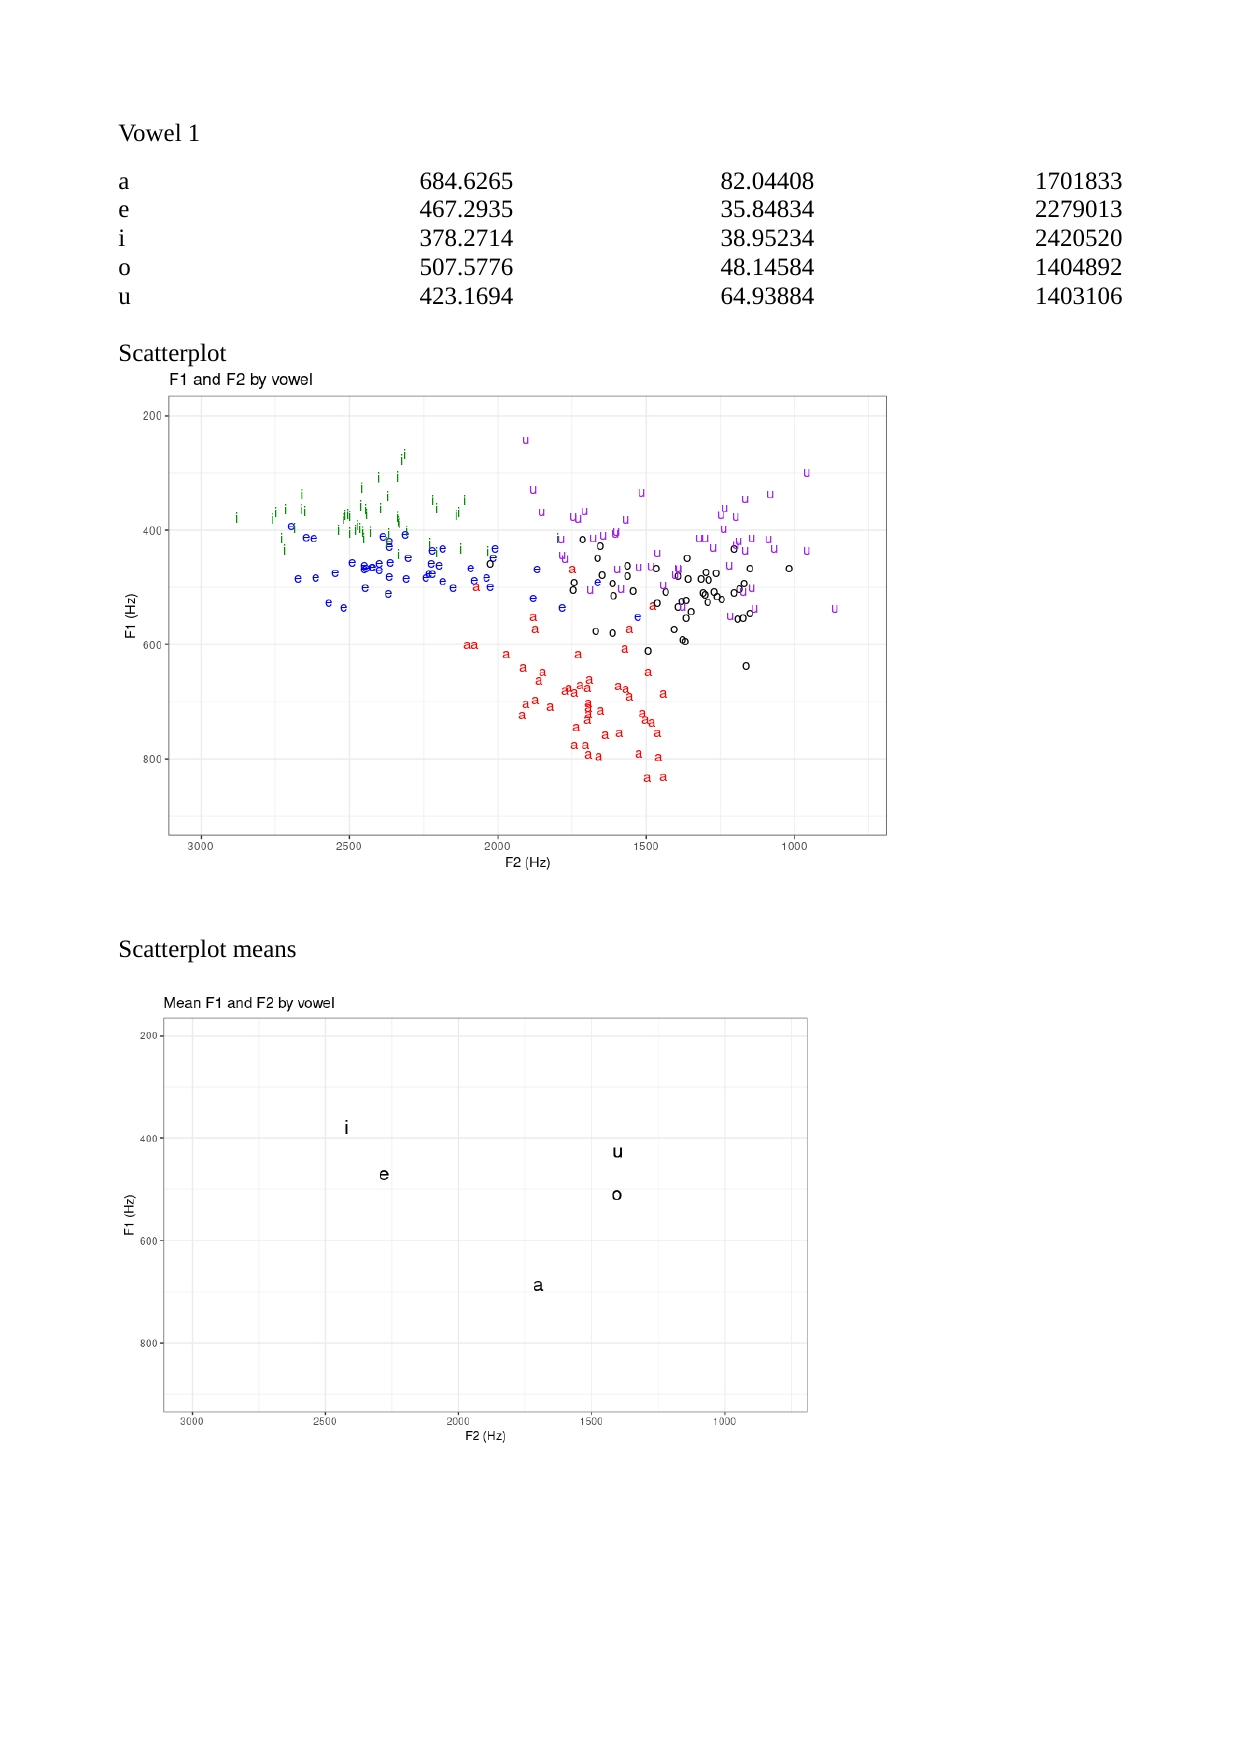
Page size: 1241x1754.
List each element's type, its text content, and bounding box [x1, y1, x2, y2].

table_cell 1403106 [921, 281, 1122, 309]
table_cell 35.84834 [720, 195, 921, 223]
table_header 684.6265 [419, 166, 720, 194]
table_cell 423.1694 [419, 281, 720, 309]
table_cell 507.5776 [419, 252, 720, 281]
table_cell 1404892 [921, 252, 1122, 281]
table_cell 48.14584 [720, 252, 921, 281]
table_cell e [118, 195, 419, 223]
table_header 1701833 [921, 166, 1122, 194]
table_cell o [118, 252, 419, 281]
table_cell 2420520 [921, 223, 1122, 252]
table_cell 378.2714 [419, 223, 720, 252]
table_cell u [118, 281, 419, 309]
table_header 82.04408 [720, 166, 921, 194]
table_cell 64.93884 [720, 281, 921, 309]
table_cell 38.95234 [720, 223, 921, 252]
table_cell 2279013 [921, 195, 1122, 223]
picture [118, 991, 813, 1449]
picture [118, 367, 893, 877]
text Vowel 1 [118, 118, 1122, 147]
text Scatterplot [118, 338, 1122, 367]
table_header a [118, 166, 419, 194]
table_cell 467.2935 [419, 195, 720, 223]
table_cell i [118, 223, 419, 252]
text Scatterplot means [118, 934, 1122, 962]
